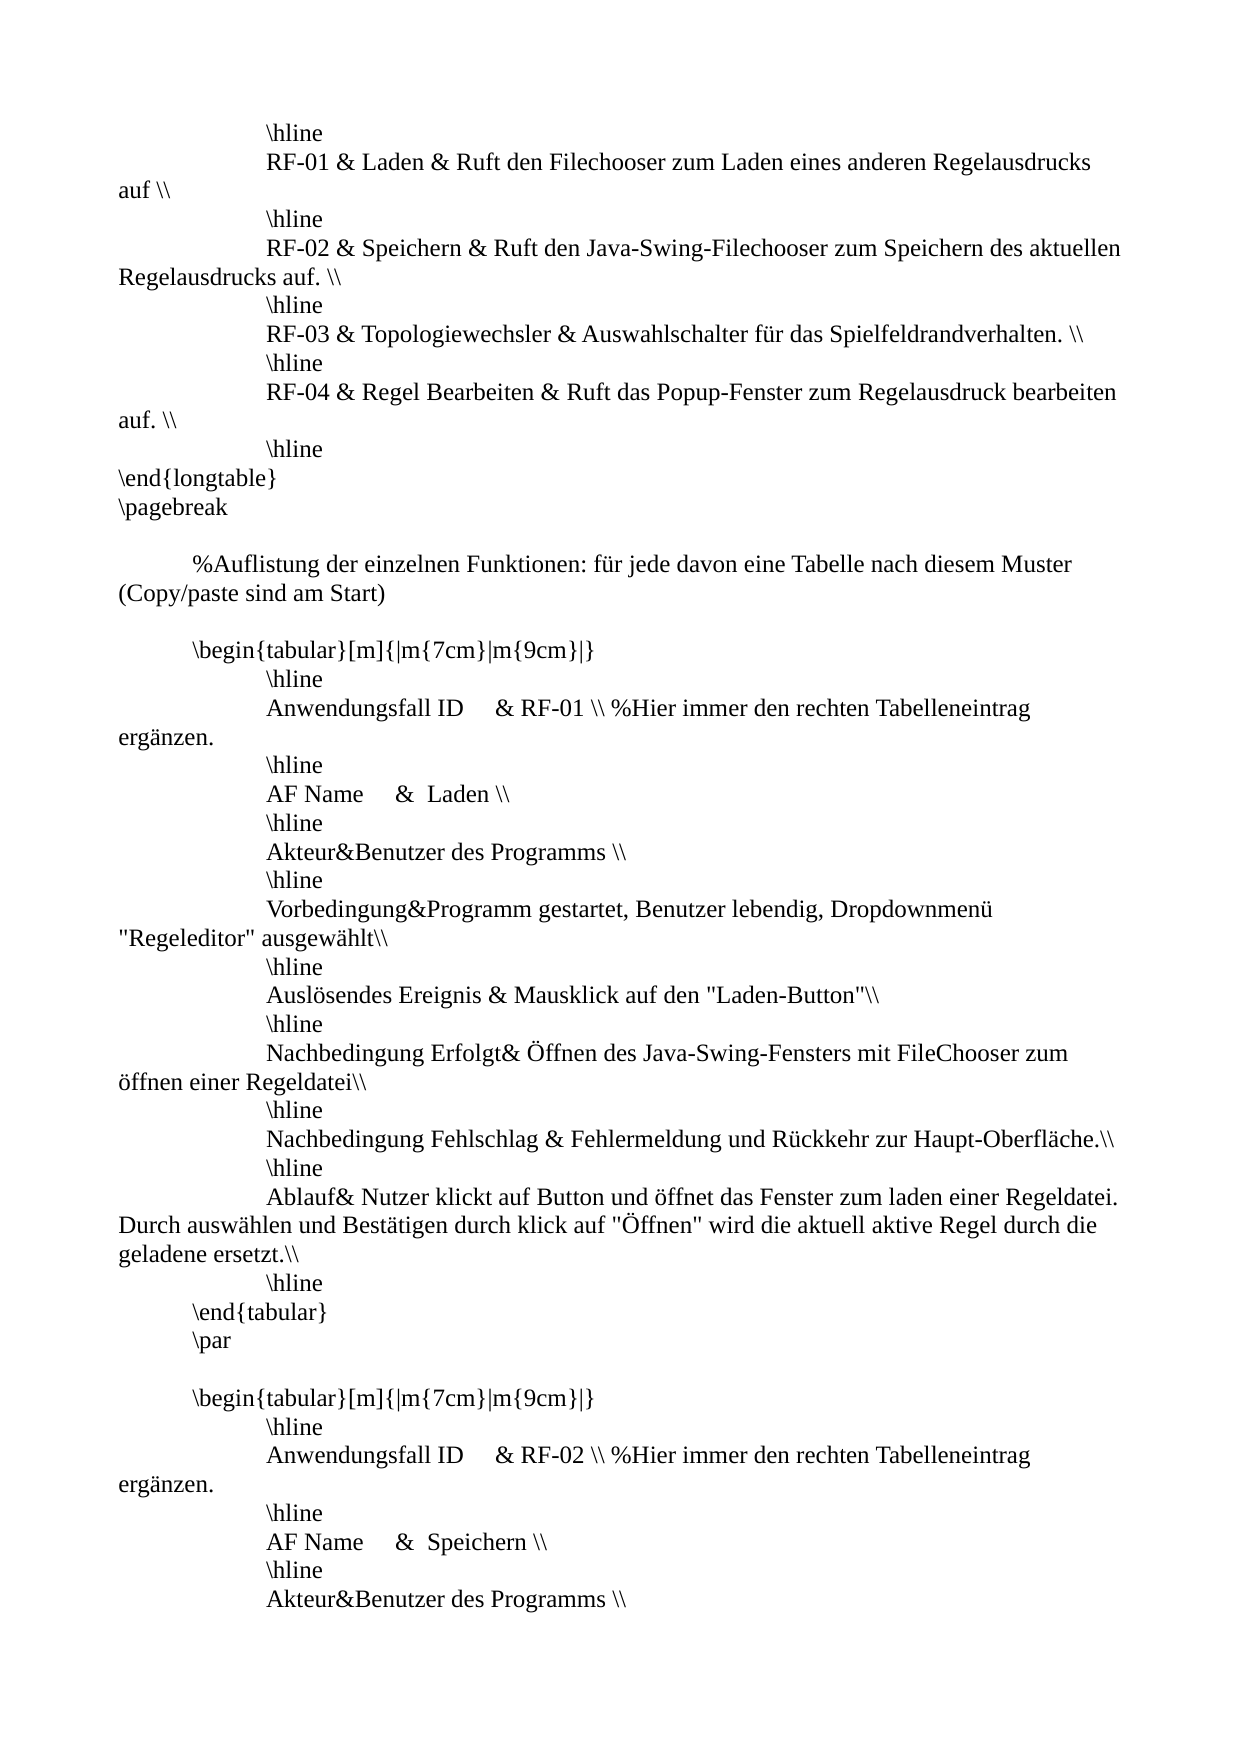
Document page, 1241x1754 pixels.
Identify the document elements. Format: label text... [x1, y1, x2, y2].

text Auslösendes Ereignis & Mausklick auf den "Laden-Button"\\ [118, 981, 1122, 1009]
text Akteur&Benutzer des Programms \\ [118, 837, 1122, 866]
text \hline [118, 348, 1122, 377]
text Akteur&Benutzer des Programms \\ [118, 1584, 1122, 1613]
text \hline [118, 1412, 1122, 1441]
text \hline [118, 952, 1122, 981]
text \hline [118, 808, 1122, 837]
text %Auflistung der einzelnen Funktionen: für jede davon eine Tabelle nach diesem Muster (Copy/paste sind am Start) [118, 549, 1122, 607]
text AF Name & Laden \\ [118, 779, 1122, 808]
text \hline [118, 1498, 1122, 1527]
text AF Name & Speichern \\ [118, 1527, 1122, 1556]
text \hline [118, 1556, 1122, 1584]
text Nachbedingung Fehlschlag & Fehlermeldung und Rückkehr zur Haupt-Oberfläche.\\ [118, 1124, 1122, 1153]
text Nachbedingung Erfolgt& Öffnen des Java-Swing-Fensters mit FileChooser zum öffnen einer Regeldatei\\ [118, 1038, 1122, 1096]
text Vorbedingung&Programm gestartet, Benutzer lebendig, Dropdownmenü "Regeleditor" ausgewählt\\ [118, 894, 1122, 952]
text \hline [118, 1153, 1122, 1182]
text \begin{tabular}[m]{|m{7cm}|m{9cm}|} [118, 1383, 1122, 1412]
text Anwendungsfall ID & RF-01 \\ %Hier immer den rechten Tabelleneintrag ergänzen. [118, 693, 1122, 751]
text \hline [118, 1009, 1122, 1038]
text \hline [118, 204, 1122, 233]
text \begin{tabular}[m]{|m{7cm}|m{9cm}|} [118, 636, 1122, 664]
text \hline [118, 866, 1122, 894]
text \end{longtable} [118, 463, 1122, 492]
text \hline [118, 751, 1122, 779]
text Ablauf& Nutzer klickt auf Button und öffnet das Fenster zum laden einer Regeldatei. Durch auswählen und Bestätigen durch klick auf "Öffnen" wird die aktuell aktive Regel durch die geladene ersetzt.\\ [118, 1182, 1122, 1268]
text \hline [118, 664, 1122, 693]
text \pagebreak [118, 492, 1122, 521]
text \hline [118, 1096, 1122, 1124]
text RF-02 & Speichern & Ruft den Java-Swing-Filechooser zum Speichern des aktuellen Regelausdrucks auf. \\ [118, 233, 1122, 291]
text RF-01 & Laden & Ruft den Filechooser zum Laden eines anderen Regelausdrucks auf \\ [118, 147, 1122, 204]
text RF-03 & Topologiewechsler & Auswahlschalter für das Spielfeldrandverhalten. \\ [118, 319, 1122, 348]
text Anwendungsfall ID & RF-02 \\ %Hier immer den rechten Tabelleneintrag ergänzen. [118, 1441, 1122, 1498]
text \hline [118, 291, 1122, 319]
text RF-04 & Regel Bearbeiten & Ruft das Popup-Fenster zum Regelausdruck bearbeiten auf. \\ [118, 377, 1122, 434]
text \hline [118, 434, 1122, 463]
text \par [118, 1326, 1122, 1354]
text \hline [118, 118, 1122, 147]
text \hline [118, 1268, 1122, 1297]
text \end{tabular} [118, 1297, 1122, 1326]
